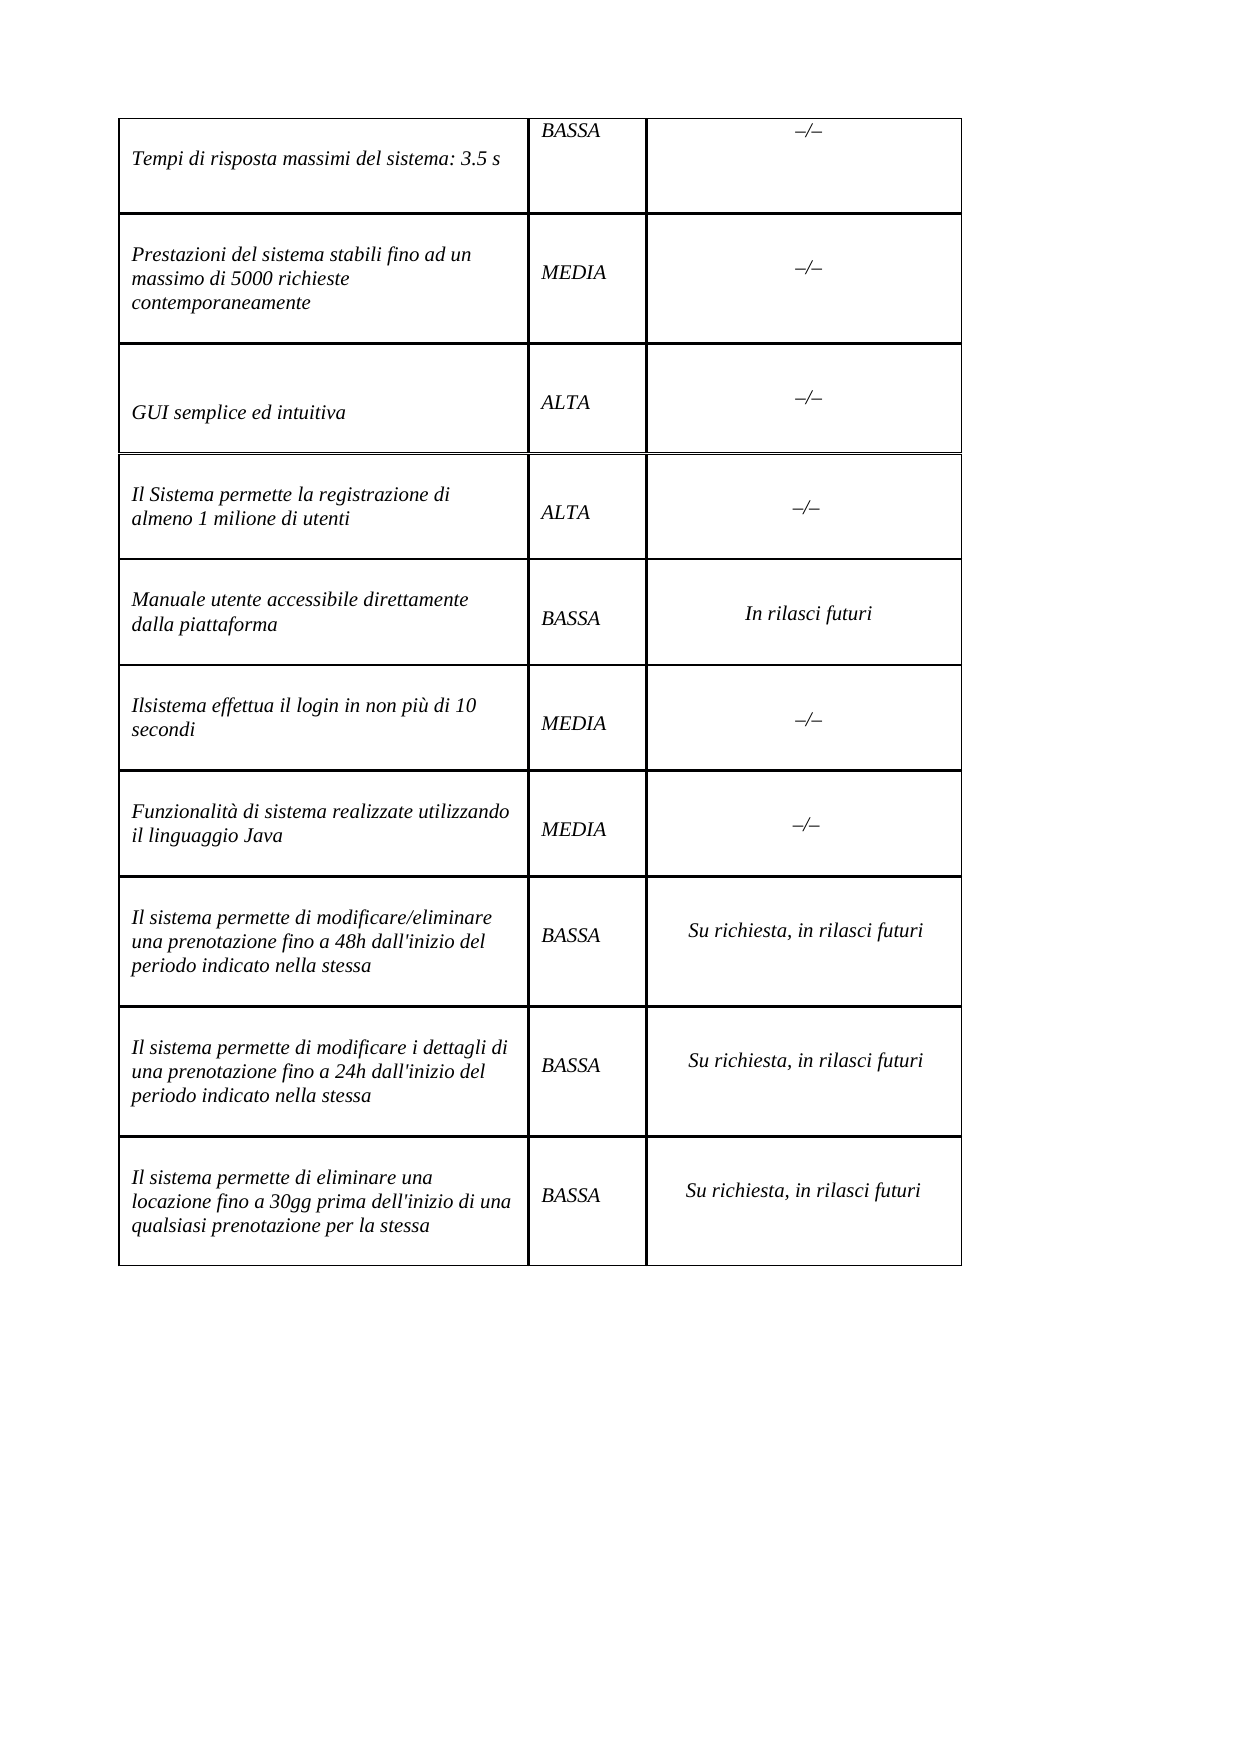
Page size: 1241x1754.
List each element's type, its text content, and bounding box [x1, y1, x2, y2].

table_cell –/– [648, 455, 961, 558]
table_cell Funzionalità di sistema realizzate utilizzando il linguaggio Java [120, 772, 527, 875]
table_cell Prestazioni del sistema stabili fino ad un massimo di 5000 richieste contemporaneamente [120, 215, 527, 342]
table_cell Su richiesta, in rilasci futuri [648, 1138, 961, 1265]
table_cell –/– [648, 119, 961, 212]
table_cell Il sistema permette di eliminare una locazione fino a 30gg prima dell'inizio di una qualsiasi prenotazione per la stessa [120, 1138, 527, 1265]
table_cell –/– [648, 772, 961, 875]
table_cell Su richiesta, in rilasci futuri [648, 1008, 961, 1135]
table_cell ALTA [530, 345, 645, 452]
table_cell BASSA [530, 119, 645, 212]
table_cell Il sistema permette di modificare i dettagli di una prenotazione fino a 24h dall'inizio del periodo indicato nella stessa [120, 1008, 527, 1135]
table_cell Manuale utente accessibile direttamente dalla piattaforma [120, 560, 527, 664]
table_cell MEDIA [530, 666, 645, 769]
table_cell Ilsistema effettua il login in non più di 10 secondi [120, 666, 527, 769]
table_cell –/– [648, 215, 961, 342]
table_cell MEDIA [530, 215, 645, 342]
table_cell BASSA [530, 878, 645, 1005]
table_cell ALTA [530, 455, 645, 558]
table_cell BASSA [530, 1008, 645, 1135]
table_cell In rilasci futuri [648, 560, 961, 664]
table_cell –/– [648, 345, 961, 452]
table_cell Il Sistema permette la registrazione di almeno 1 milione di utenti [120, 455, 527, 558]
table_cell Su richiesta, in rilasci futuri [648, 878, 961, 1005]
table_cell Tempi di risposta massimi del sistema: 3.5 s [120, 119, 527, 212]
table_cell –/– [648, 666, 961, 769]
table_cell MEDIA [530, 772, 645, 875]
table_cell BASSA [530, 1138, 645, 1265]
table_cell GUI semplice ed intuitiva [120, 345, 527, 452]
table_cell BASSA [530, 560, 645, 664]
table_cell Il sistema permette di modificare/eliminare una prenotazione fino a 48h dall'inizio del periodo indicato nella stessa [120, 878, 527, 1005]
